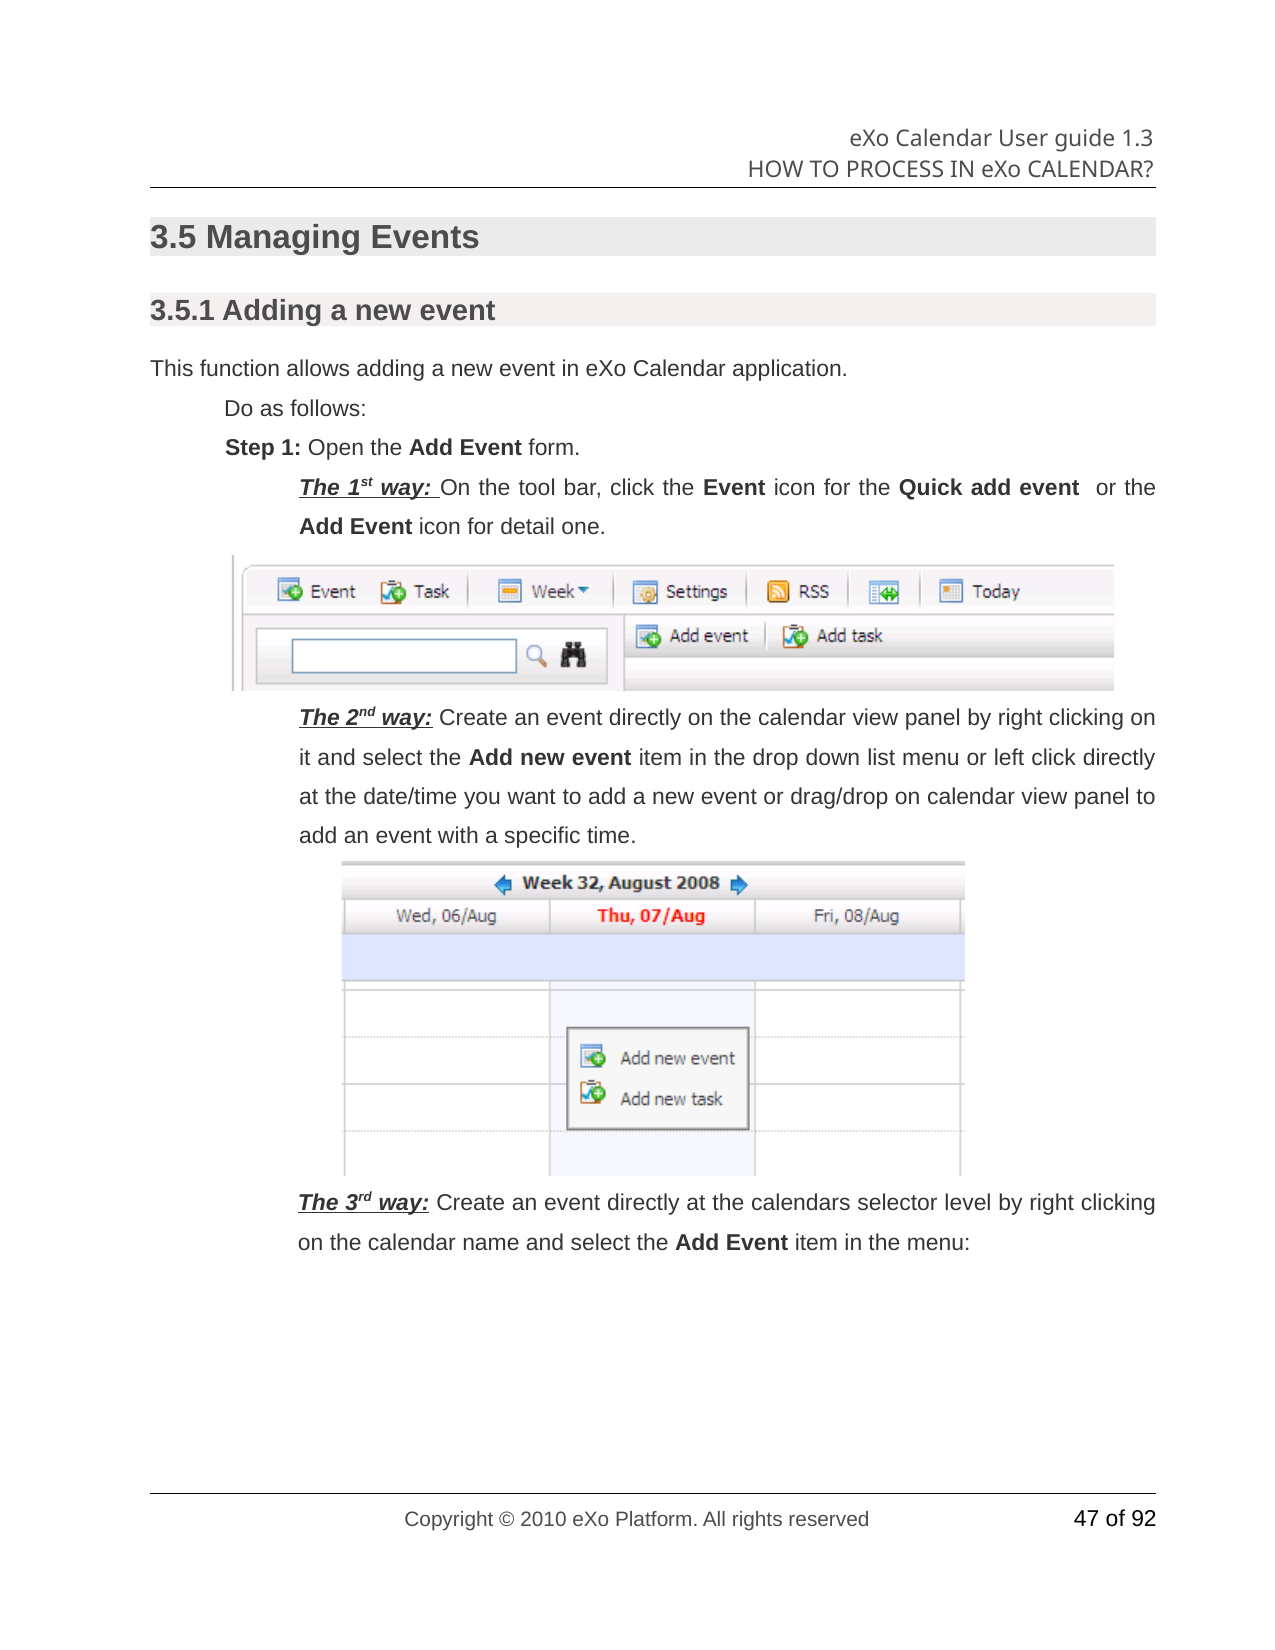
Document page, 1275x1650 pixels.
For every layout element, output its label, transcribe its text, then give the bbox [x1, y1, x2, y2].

text The 3rd way: Create an event directly at the calendars selector level by right clicking on the calendar name and select the Add Event item in the menu: [298, 862, 1156, 1255]
text Do as follows: [224, 395, 1156, 421]
subtitle Managing Events [150, 217, 1156, 256]
subtitle Adding a new event [150, 293, 1156, 326]
list Step 1: Open the Add Event form. [187, 434, 1156, 461]
list The 1st way: On the tool bar, click the Event icon for the Quick add event or the Add Event icon for detail one. [261, 474, 1156, 540]
text This function allows adding a new event in eXo Calendar application. [150, 355, 1156, 382]
picture [341, 861, 965, 1176]
list The 2nd way: Create an event directly on the calendar view panel by right clicking on it and select the Add new event item in the drop down list menu or left click directly at the date/time you want to add a new event or drag/drop on calendar view panel to add an event with a specific time. [261, 553, 1156, 849]
picture [231, 555, 1115, 691]
